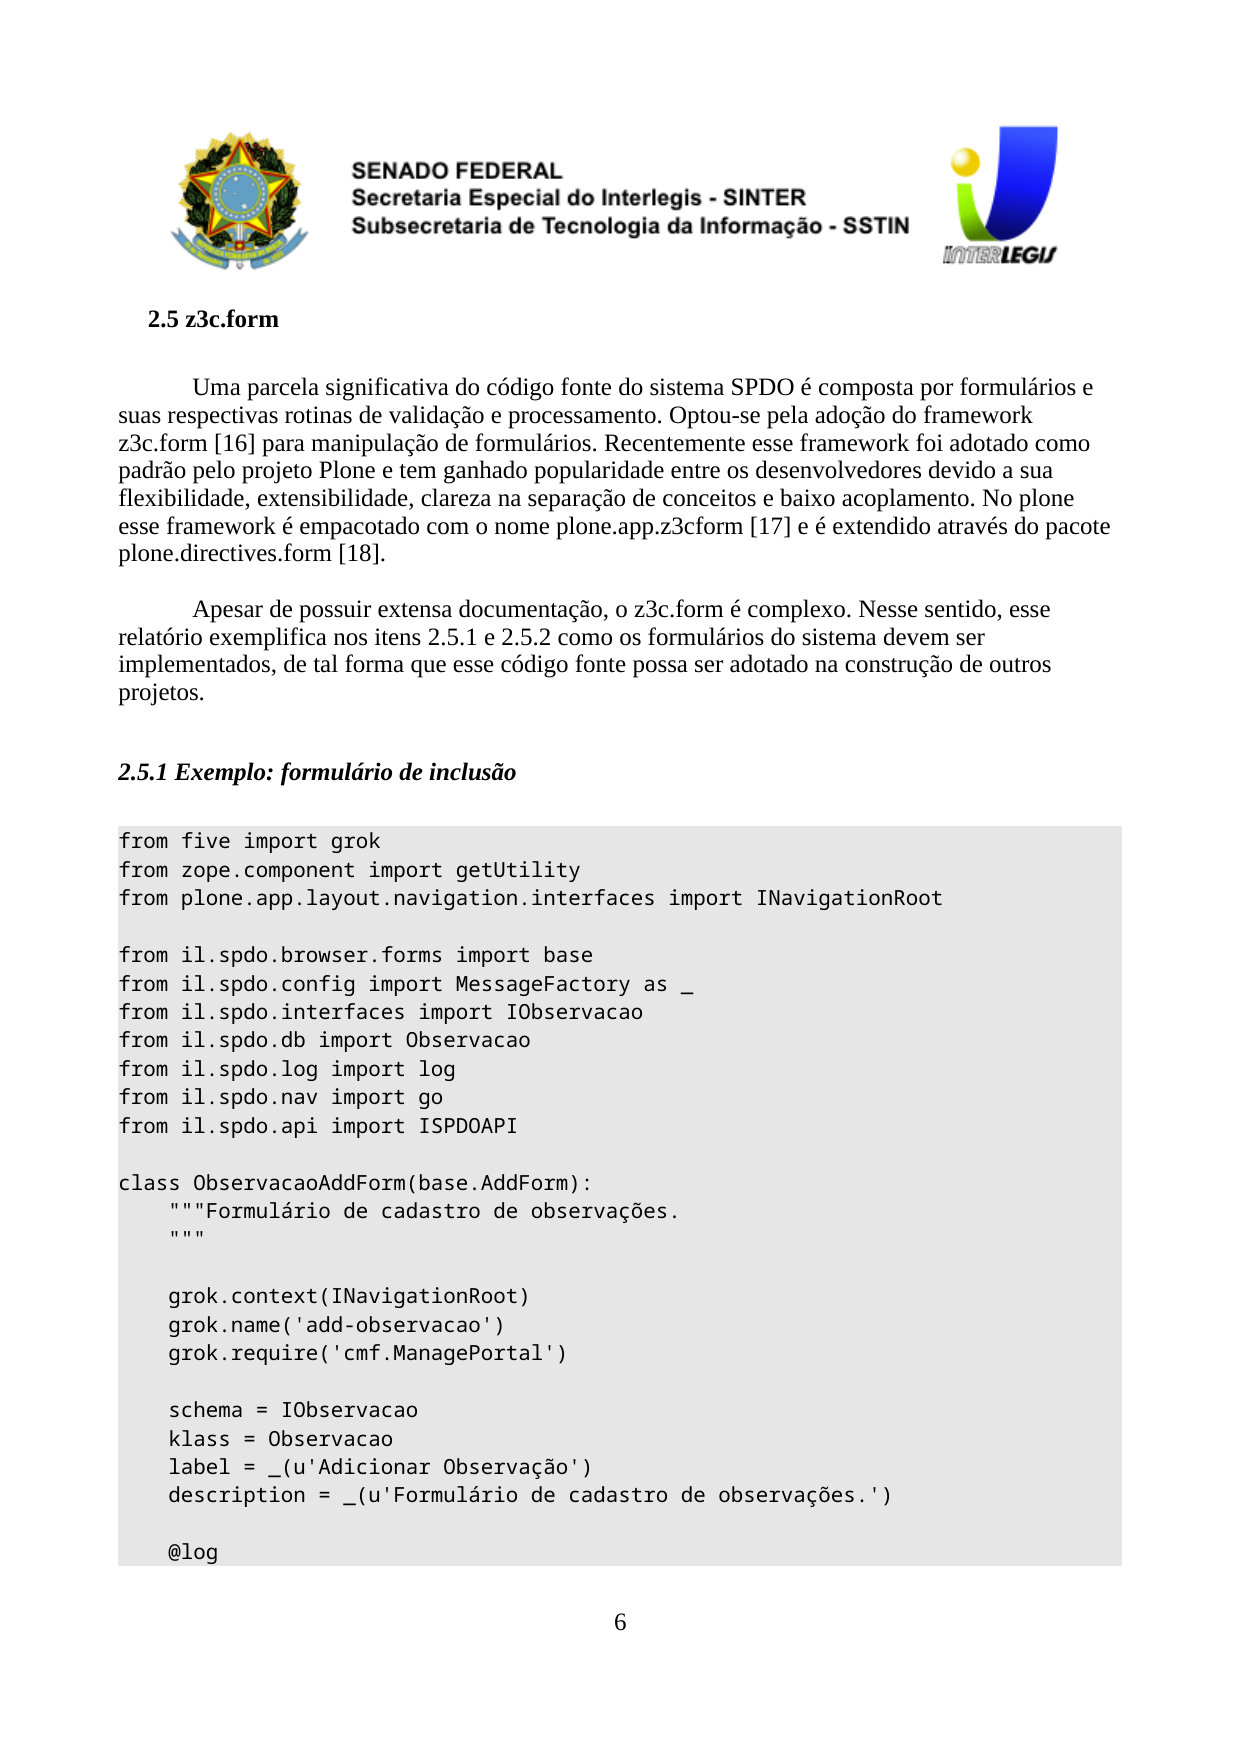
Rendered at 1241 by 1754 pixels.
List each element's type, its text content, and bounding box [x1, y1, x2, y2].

text schema = IObservacao [118, 1395, 1122, 1424]
text from il.spdo.interfaces import IObservacao [118, 997, 1122, 1026]
text label = _(u'Adicionar Observação') [118, 1452, 1122, 1481]
text klass = Observacao [118, 1424, 1122, 1452]
text from il.spdo.browser.forms import base [118, 940, 1122, 969]
text from il.spdo.config import MessageFactory as _ [118, 969, 1122, 997]
text description = _(u'Formulário de cadastro de observações.') [118, 1481, 1122, 1509]
text from il.spdo.api import ISPDOAPI [118, 1111, 1122, 1139]
text grok.name('add-observacao') [118, 1310, 1122, 1338]
text from il.spdo.db import Observacao [118, 1026, 1122, 1054]
text Uma parcela significativa do código fonte do sistema SPDO é composta por formulários e suas respectivas rotinas de validação e processamento. Optou-se pela adoção do framework z3c.form [16] para manipulação de formulários. Recentemente esse framework foi adotado como padrão pelo projeto Plone e tem ganhado popularidade entre os desenvolvedores devido a sua flexibilidade, extensibilidade, clareza na separação de conceitos e baixo acoplamento. No plone esse framework é empacotado com o nome plone.app.z3cform [17] e é extendido através do pacote plone.directives.form [18]. [118, 373, 1122, 567]
text """Formulário de cadastro de observações. [118, 1196, 1122, 1224]
text class ObservacaoAddForm(base.AddForm): [118, 1168, 1122, 1196]
text from zope.component import getUtility [118, 855, 1122, 883]
subtitle 2.5.1 Exemplo: formulário de inclusão [118, 758, 1122, 786]
text """ [118, 1224, 1122, 1253]
subtitle 2.5 z3c.form [148, 305, 1122, 333]
picture [163, 118, 1078, 276]
text from il.spdo.log import log [118, 1054, 1122, 1082]
text from plone.app.layout.navigation.interfaces import INavigationRoot [118, 883, 1122, 912]
text @log [118, 1537, 1122, 1566]
text Apesar de possuir extensa documentação, o z3c.form é complexo. Nesse sentido, esse relatório exemplifica nos itens 2.5.1 e 2.5.2 como os formulários do sistema devem ser implementados, de tal forma que esse código fonte possa ser adotado na construção de outros projetos. [118, 595, 1122, 706]
text grok.context(INavigationRoot) [118, 1281, 1122, 1310]
text grok.require('cmf.ManagePortal') [118, 1338, 1122, 1367]
text from five import grok [118, 826, 1122, 855]
text from il.spdo.nav import go [118, 1082, 1122, 1111]
